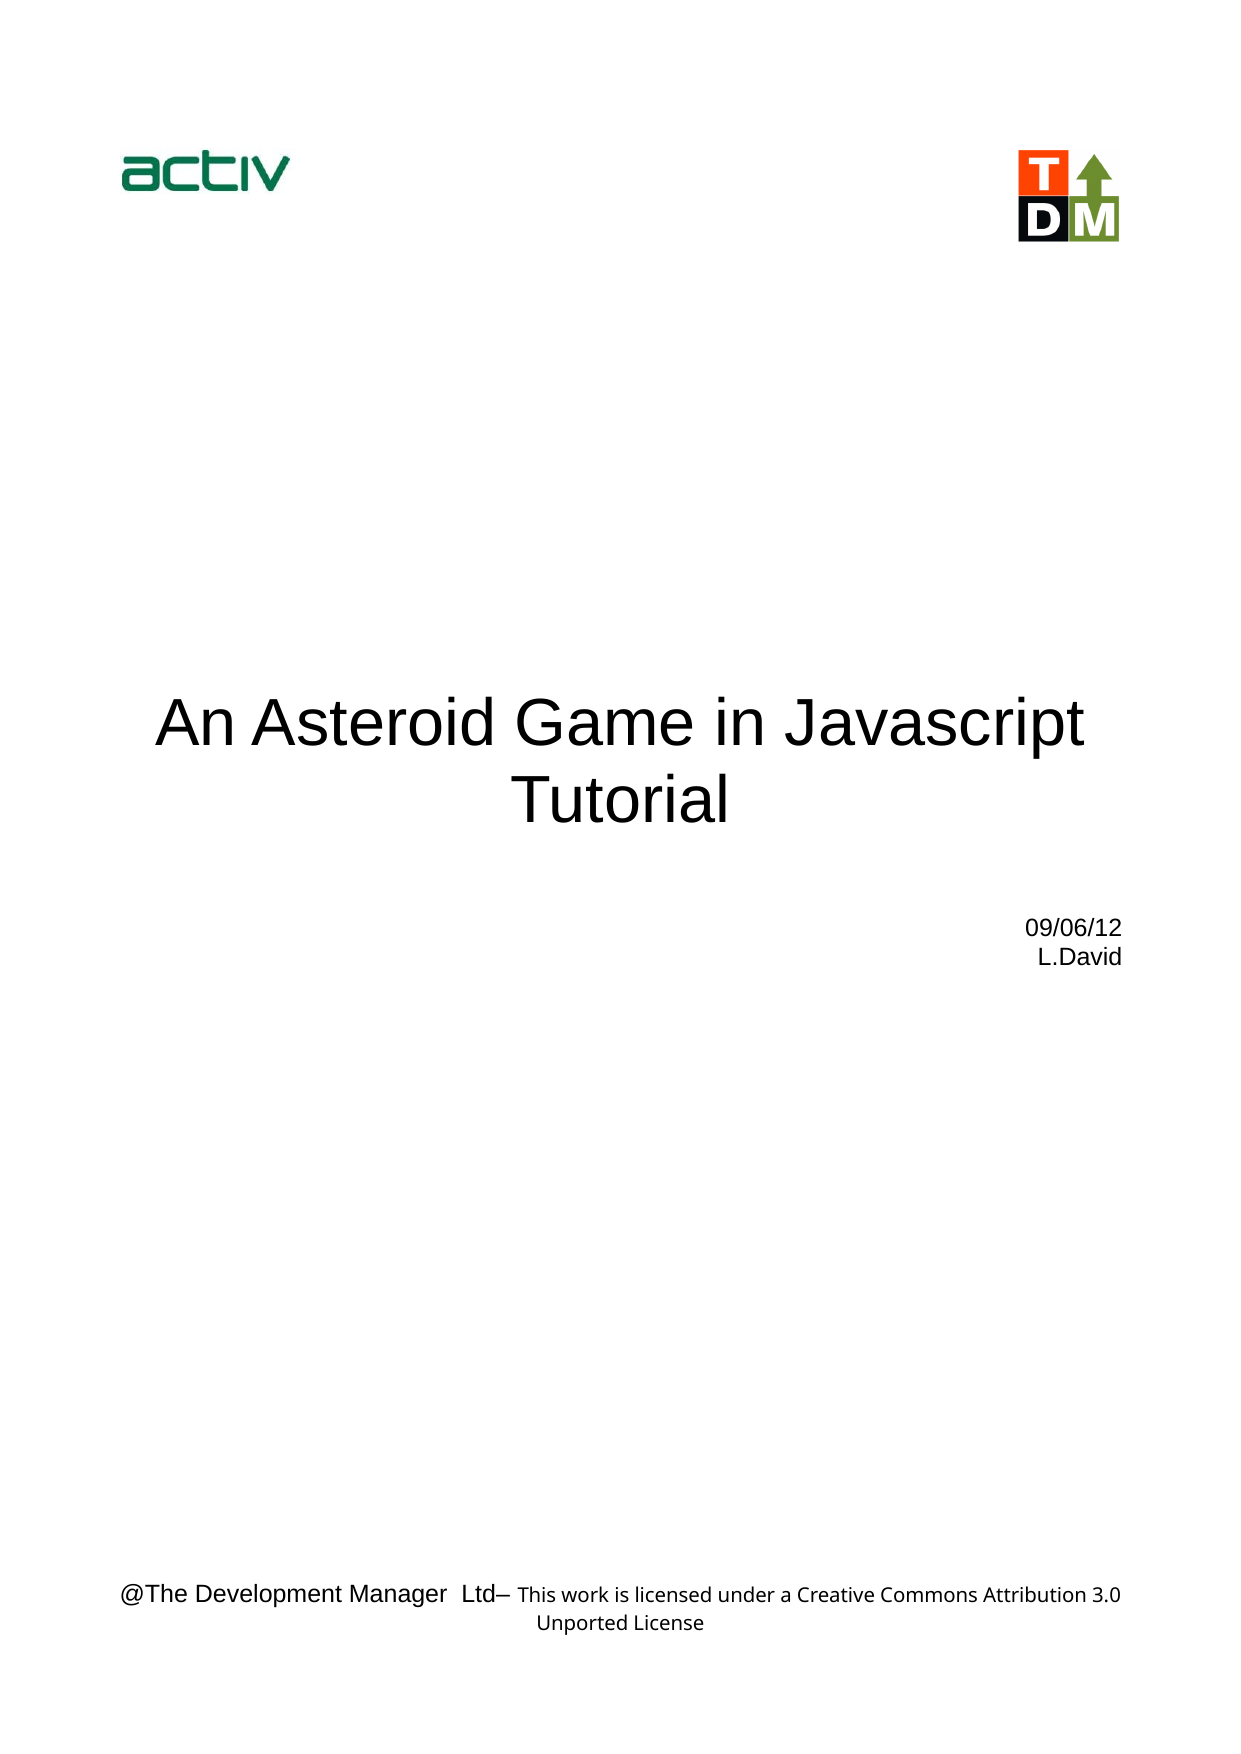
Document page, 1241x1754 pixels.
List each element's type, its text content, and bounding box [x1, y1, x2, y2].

picture [119, 148, 397, 196]
text L.David [118, 942, 1122, 970]
text An Asteroid Game in Javascript Tutorial [118, 683, 1122, 836]
text 09/06/12 [118, 913, 1122, 942]
picture [1016, 148, 1121, 242]
